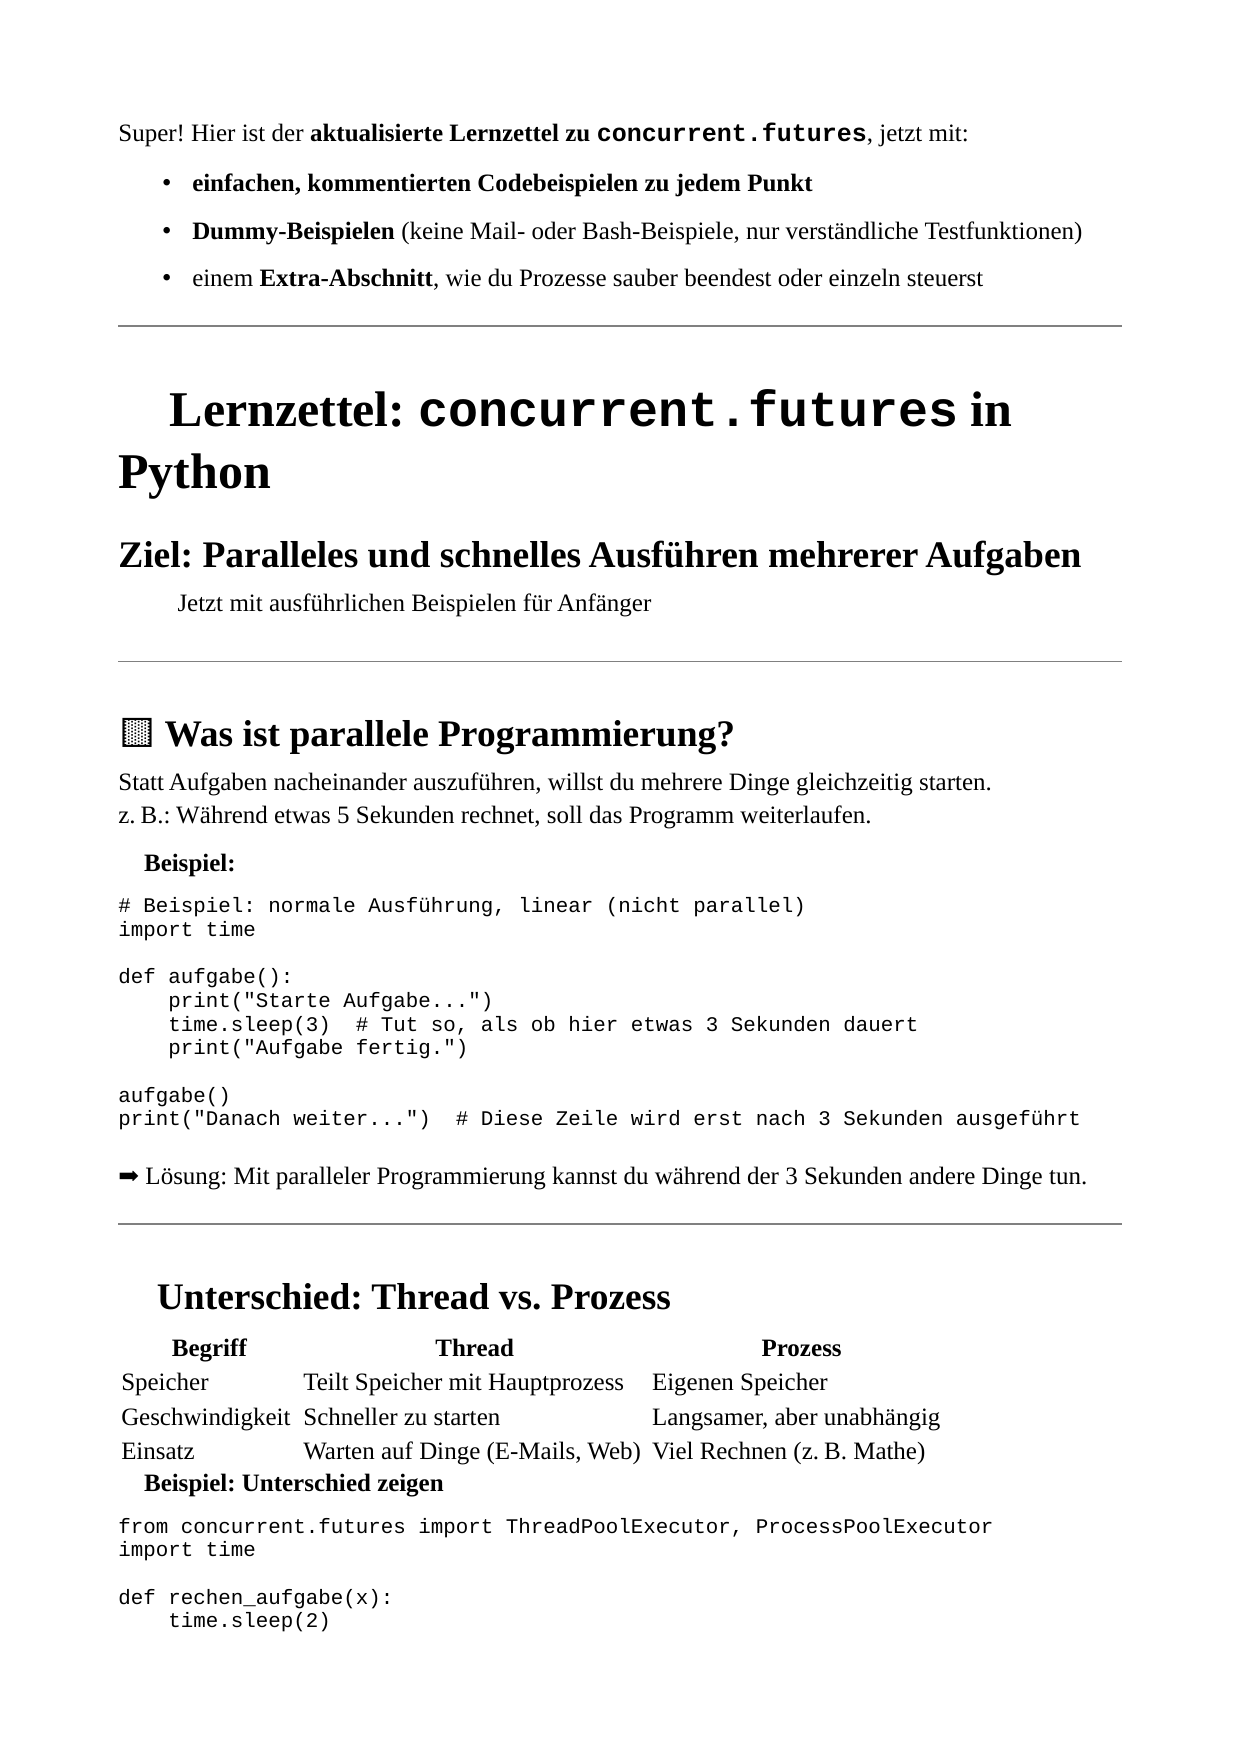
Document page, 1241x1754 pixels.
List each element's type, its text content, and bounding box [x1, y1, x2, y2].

table_cell Eigenen Speicher [649, 1364, 954, 1399]
table_header Prozess [649, 1330, 954, 1364]
table_header Begriff [118, 1330, 300, 1364]
list einem Extra-Abschnitt, wie du Prozesse sauber beendest oder einzeln steuerst [162, 263, 1122, 292]
text from concurrent.futures import ThreadPoolExecutor, ProcessPoolExecutor [118, 1516, 1122, 1539]
table_cell Geschwindigkeit [118, 1399, 300, 1433]
subtitle 🧠 Lernzettel: concurrent.futures in Python [118, 380, 1122, 499]
table_cell Teilt Speicher mit Hauptprozess [300, 1364, 649, 1399]
table_header Thread [300, 1330, 649, 1364]
table_cell Langsamer, aber unabhängig [649, 1399, 954, 1433]
text Statt Aufgaben nacheinander auszuführen, willst du mehrere Dinge gleichzeitig starten. z. B.: Während etwas 5 Sekunden rechnet, soll das Programm weiterlaufen. [118, 767, 1122, 829]
list einfachen, kommentierten Codebeispielen zu jedem Punkt [162, 168, 1122, 197]
table_cell Schneller zu starten [300, 1399, 649, 1433]
subtitle Ziel: Paralleles und schnelles Ausführen mehrerer Aufgaben [118, 533, 1122, 576]
text import time [118, 1539, 1122, 1563]
table_cell Warten auf Dinge (E-Mails, Web) [300, 1434, 649, 1468]
table_cell Speicher [118, 1364, 300, 1399]
text import time [118, 919, 1122, 943]
text 🔹 Beispiel: [118, 848, 1122, 877]
subtitle 🧵 Unterschied: Thread vs. Prozess [118, 1274, 1122, 1317]
text print("Starte Aufgabe...") [118, 990, 1122, 1014]
text time.sleep(3) # Tut so, als ob hier etwas 3 Sekunden dauert [118, 1014, 1122, 1037]
text print("Danach weiter...") # Diese Zeile wird erst nach 3 Sekunden ausgeführt [118, 1108, 1122, 1132]
text # Beispiel: normale Ausführung, linear (nicht parallel) [118, 896, 1122, 919]
list Dummy-Beispielen (keine Mail- oder Bash-Beispiele, nur verständliche Testfunktionen) [162, 216, 1122, 244]
text def rechen_aufgabe(x): [118, 1587, 1122, 1610]
text aufgabe() [118, 1085, 1122, 1108]
text def aufgabe(): [118, 966, 1122, 990]
table_cell Viel Rechnen (z. B. Mathe) [649, 1434, 954, 1468]
text ➡️ Lösung: Mit paralleler Programmierung kannst du während der 3 Sekunden andere Dinge tun. [118, 1161, 1122, 1190]
text Jetzt mit ausführlichen Beispielen für Anfänger [177, 588, 1063, 617]
text print("Aufgabe fertig.") [118, 1037, 1122, 1061]
text Super! Hier ist der aktualisierte Lernzettel zu concurrent.futures, jetzt mit: [118, 118, 1122, 149]
subtitle 🟨 Was ist parallele Programmierung? [118, 712, 1122, 755]
text time.sleep(2) [118, 1610, 1122, 1634]
table_cell Einsatz [118, 1434, 300, 1468]
text 🔹 Beispiel: Unterschied zeigen [118, 1468, 1122, 1497]
